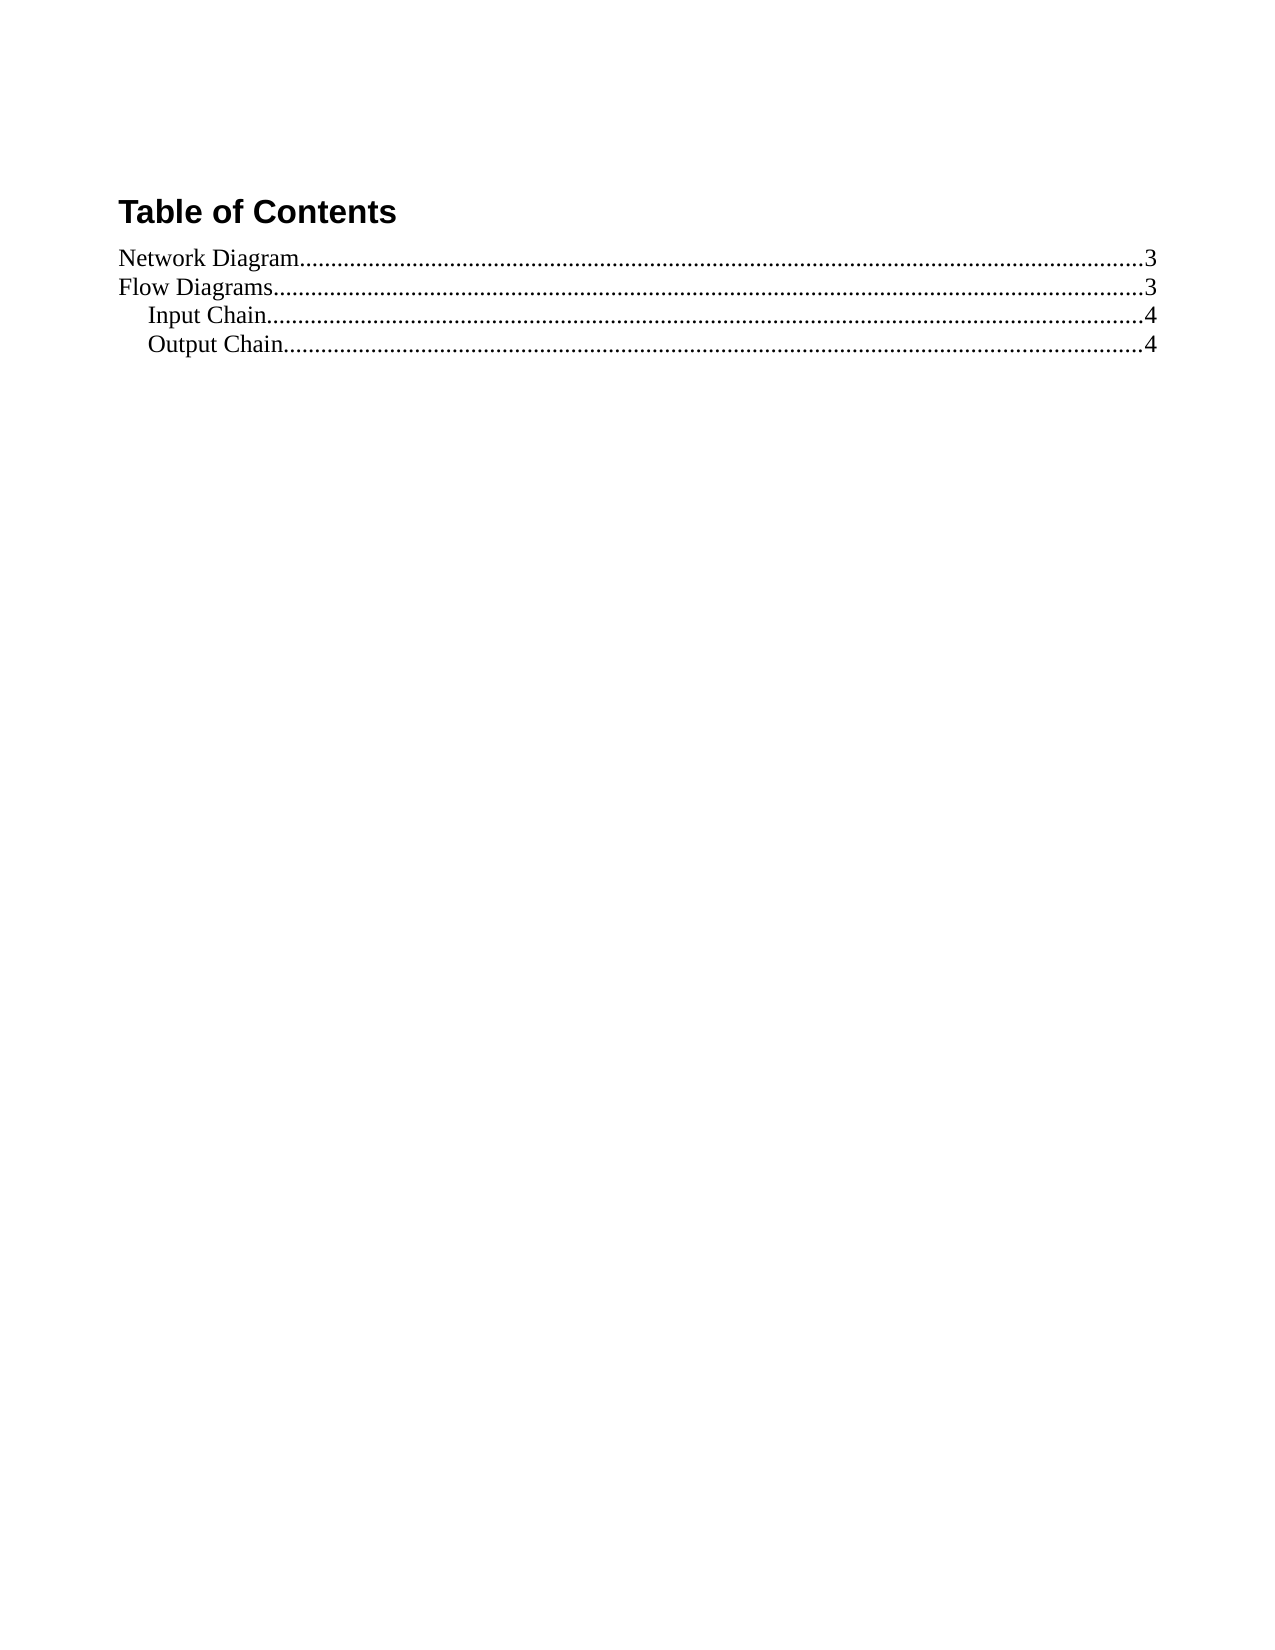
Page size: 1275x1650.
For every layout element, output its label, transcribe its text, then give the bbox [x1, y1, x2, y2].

text Output Chain 4 [148, 329, 1157, 358]
text Network Diagram 3 [118, 243, 1157, 272]
text Input Chain 4 [148, 301, 1157, 329]
subtitle Table of Contents [118, 192, 1157, 231]
text Flow Diagrams 3 [118, 272, 1157, 301]
